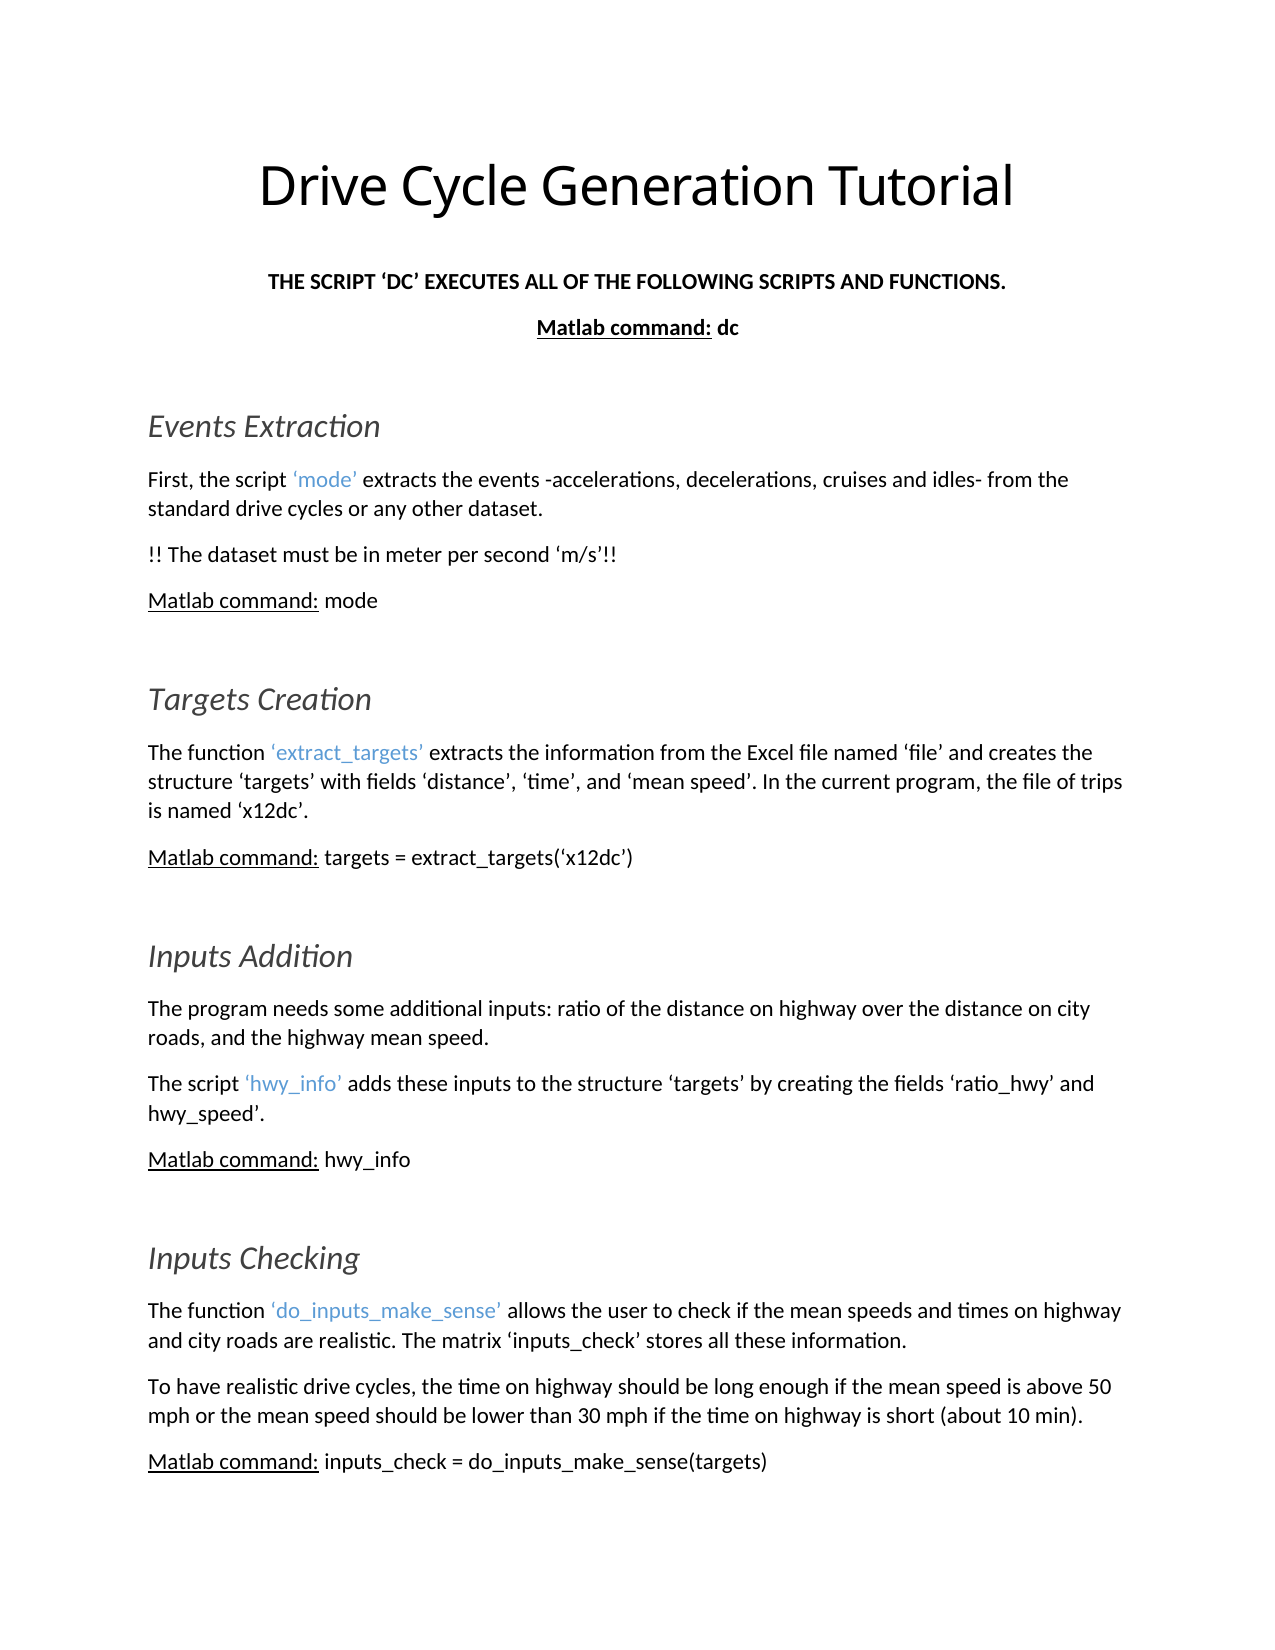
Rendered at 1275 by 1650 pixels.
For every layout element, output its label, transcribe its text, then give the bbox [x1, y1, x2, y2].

text Matlab command: hwy_info [148, 1145, 1127, 1173]
text The program needs some additional inputs: ratio of the distance on highway over the distance on city roads, and the highway mean speed. [148, 994, 1127, 1051]
text Matlab command: targets = extract_targets(‘x12dc’) [148, 843, 1127, 871]
text First, the script ‘mode’ extracts the events -accelerations, decelerations, cruises and idles- from the standard drive cycles or any other dataset. [148, 465, 1127, 522]
text Matlab command: dc [148, 313, 1127, 341]
text Events Extraction [148, 406, 1127, 446]
text THE SCRIPT ‘DC’ EXECUTES ALL OF THE FOLLOWING SCRIPTS AND FUNCTIONS. [148, 267, 1127, 295]
text Inputs Checking [148, 1237, 1127, 1278]
text The function ‘do_inputs_make_sense’ allows the user to check if the mean speeds and times on highway and city roads are realistic. The matrix ‘inputs_check’ stores all these information. [148, 1296, 1127, 1354]
text Matlab command: mode [148, 586, 1127, 614]
text Inputs Addition [148, 935, 1127, 975]
text !! The dataset must be in meter per second ‘m/s’!! [148, 540, 1127, 568]
text To have realistic drive cycles, the time on highway should be long enough if the mean speed is above 50 mph or the mean speed should be lower than 30 mph if the time on highway is short (about 10 min). [148, 1372, 1127, 1429]
text The script ‘hwy_info’ adds these inputs to the structure ‘targets’ by creating the fields ‘ratio_hwy’ and hwy_speed’. [148, 1069, 1127, 1127]
title Drive Cycle Generation Tutorial [148, 148, 1127, 221]
text Targets Creation [148, 678, 1127, 719]
text Matlab command: inputs_check = do_inputs_make_sense(targets) [148, 1447, 1127, 1475]
text The function ‘extract_targets’ extracts the information from the Excel file named ‘file’ and creates the structure ‘targets’ with fields ‘distance’, ‘time’, and ‘mean speed’. In the current program, the file of trips is named ‘x12dc’. [148, 738, 1127, 824]
